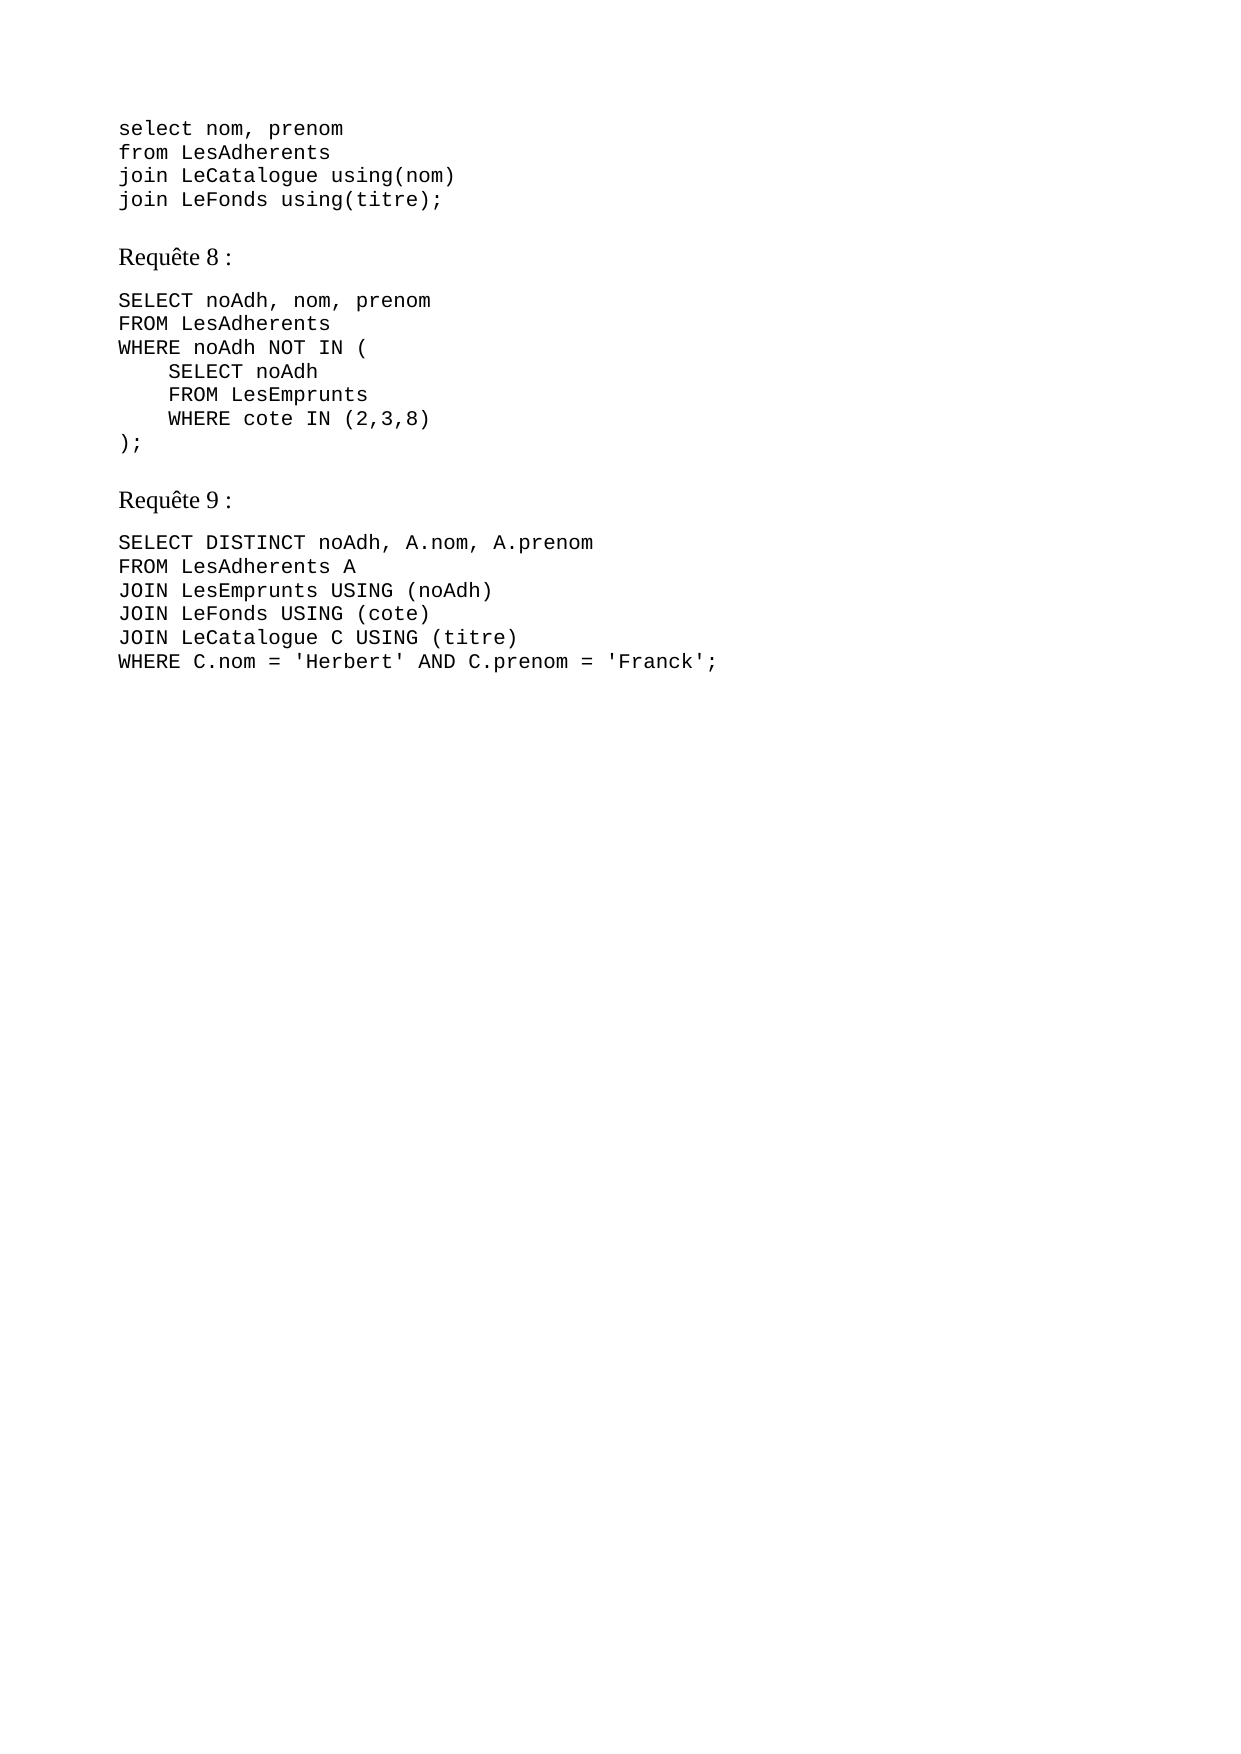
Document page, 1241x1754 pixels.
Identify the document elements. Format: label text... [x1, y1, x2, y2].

text from LesAdherents [118, 142, 1122, 165]
text JOIN LeFonds USING (cote) [118, 603, 1122, 627]
text Requête 8 : [118, 242, 1122, 271]
text JOIN LeCatalogue C USING (titre) [118, 627, 1122, 651]
text FROM LesAdherents A [118, 556, 1122, 580]
text WHERE noAdh NOT IN ( [118, 337, 1122, 361]
text ); [118, 432, 1122, 455]
text SELECT DISTINCT noAdh, A.nom, A.prenom [118, 532, 1122, 556]
text WHERE cote IN (2,3,8) [118, 408, 1122, 432]
text WHERE C.nom = 'Herbert' AND C.prenom = 'Franck'; [118, 651, 1122, 674]
text select nom, prenom [118, 118, 1122, 142]
text SELECT noAdh, nom, prenom [118, 290, 1122, 313]
text JOIN LesEmprunts USING (noAdh) [118, 580, 1122, 603]
text Requête 9 : [118, 485, 1122, 513]
text FROM LesAdherents [118, 313, 1122, 337]
text join LeFonds using(titre); [118, 189, 1122, 213]
text FROM LesEmprunts [118, 384, 1122, 408]
text join LeCatalogue using(nom) [118, 165, 1122, 189]
text SELECT noAdh [118, 361, 1122, 384]
